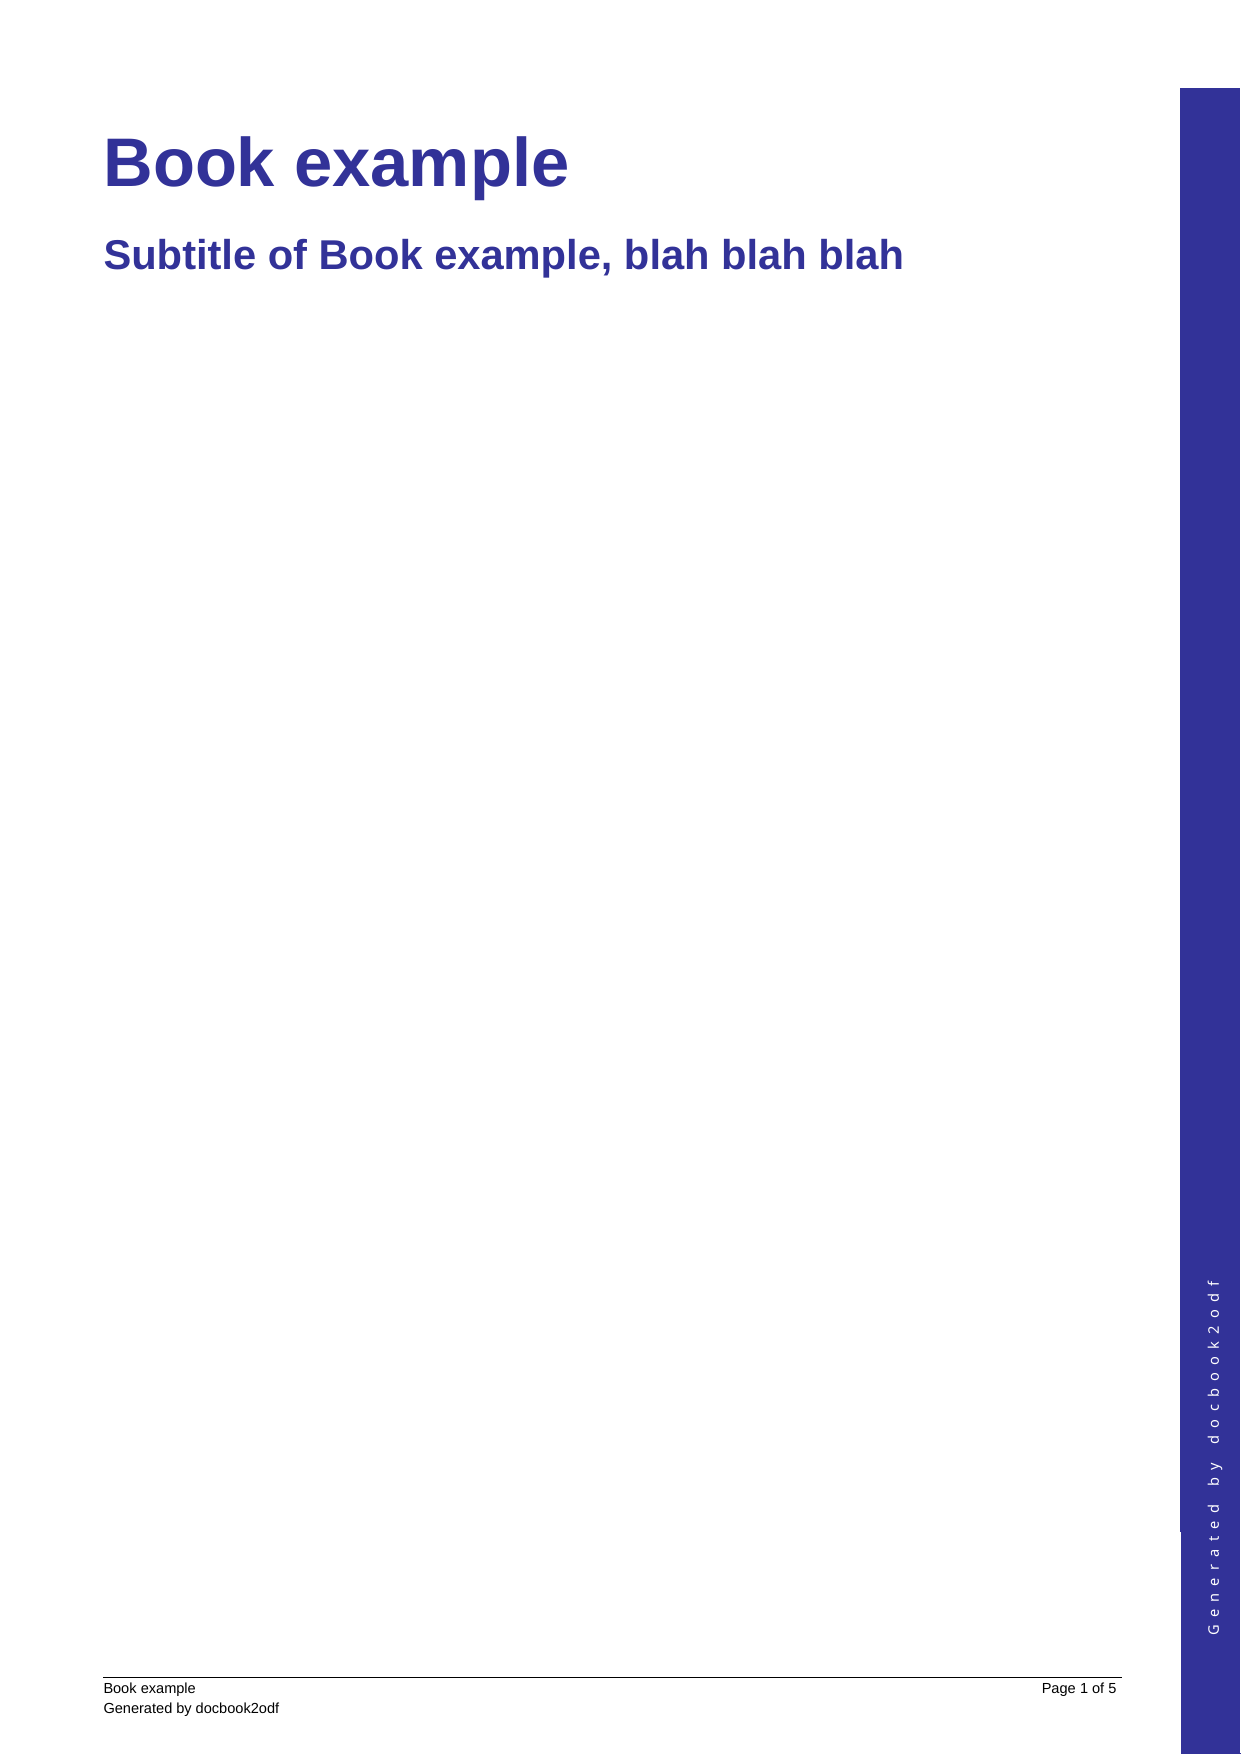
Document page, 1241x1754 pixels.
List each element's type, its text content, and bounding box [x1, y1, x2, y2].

title Book example [103, 87, 1122, 201]
text Subtitle of Book example, blah blah blah [103, 231, 1122, 279]
